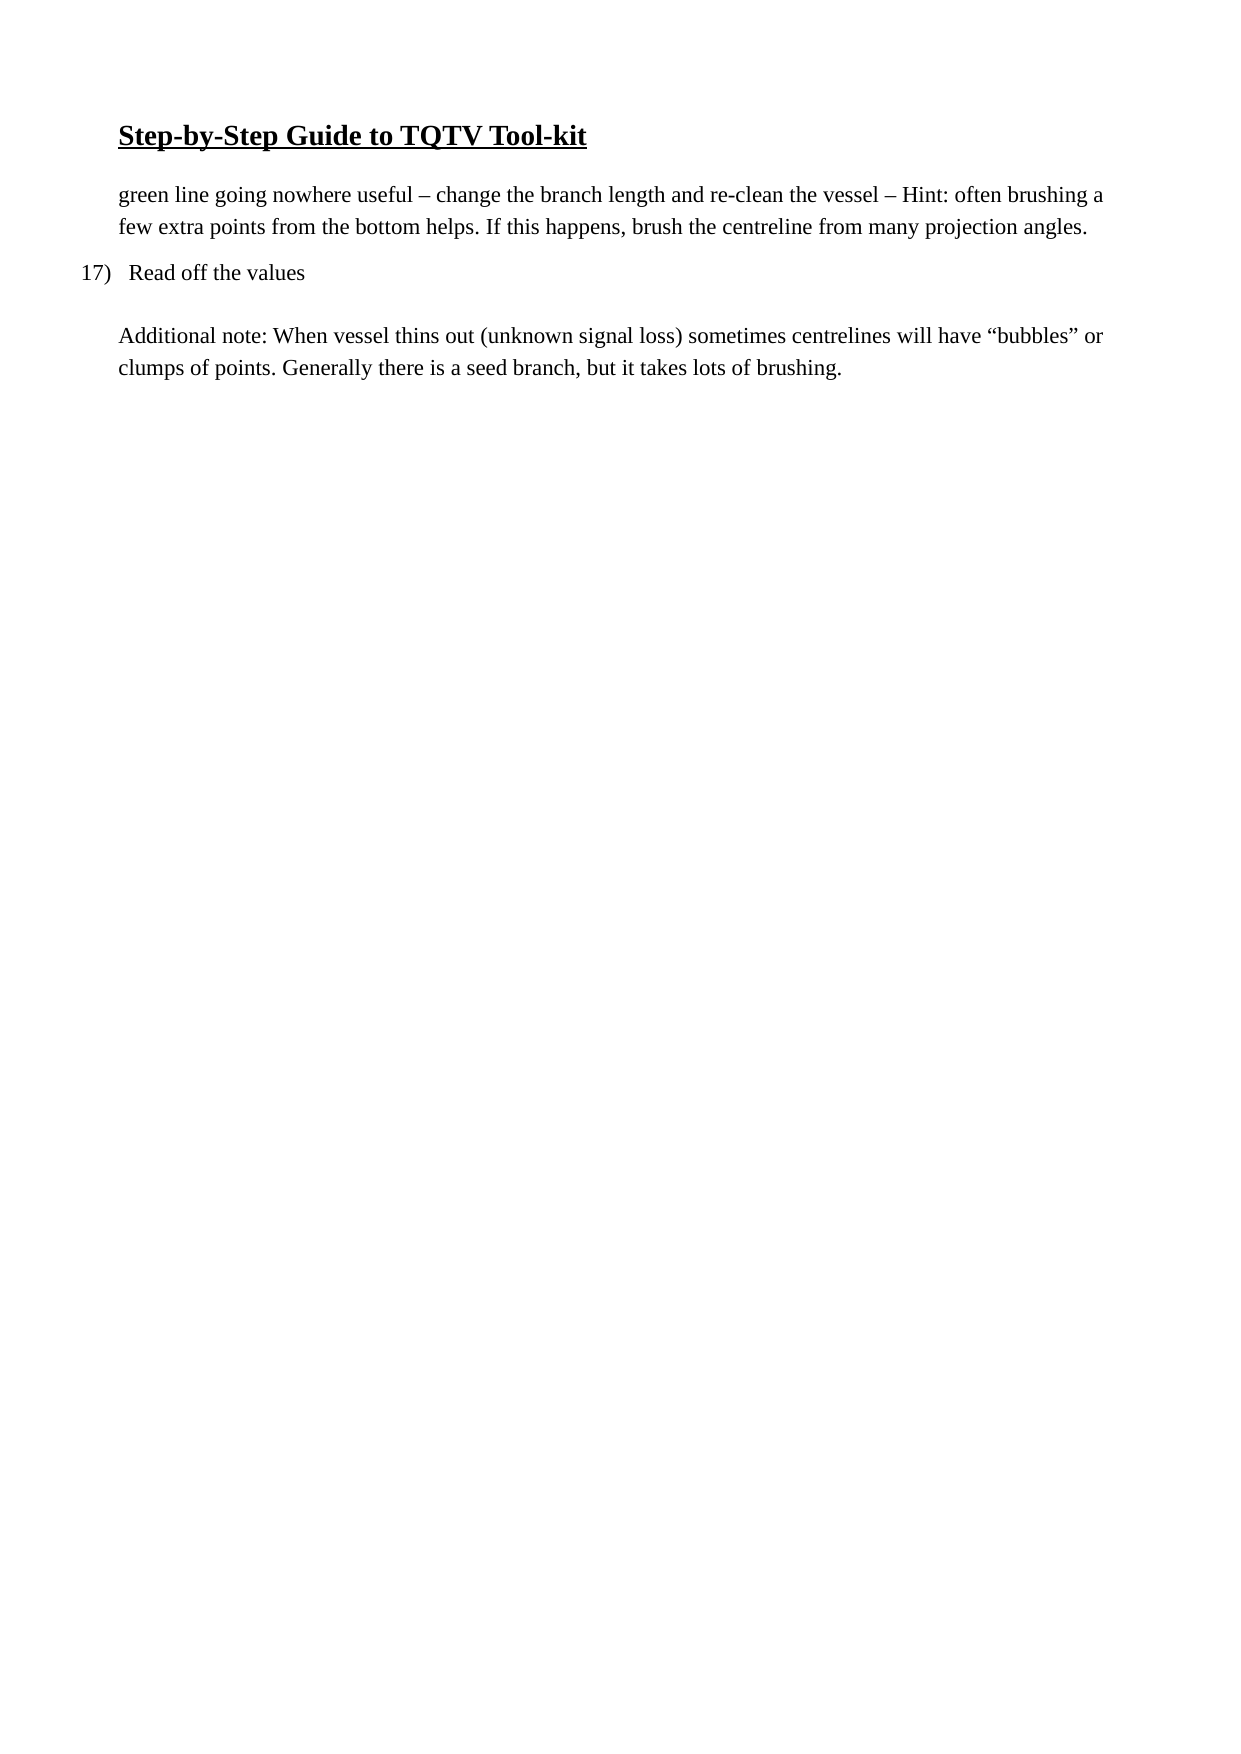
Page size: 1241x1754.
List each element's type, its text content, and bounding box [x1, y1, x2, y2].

text green line going nowhere useful – change the branch length and re-clean the vessel – Hint: often brushing a few extra points from the bottom helps. If this happens, brush the centreline from many projection angles. [81, 181, 1122, 239]
text 17) Read off the values Additional note: When vessel thins out (unknown signal loss) sometimes centrelines will have “bubbles” or clumps of points. Generally there is a seed branch, but it takes lots of brushing. [81, 259, 1122, 380]
